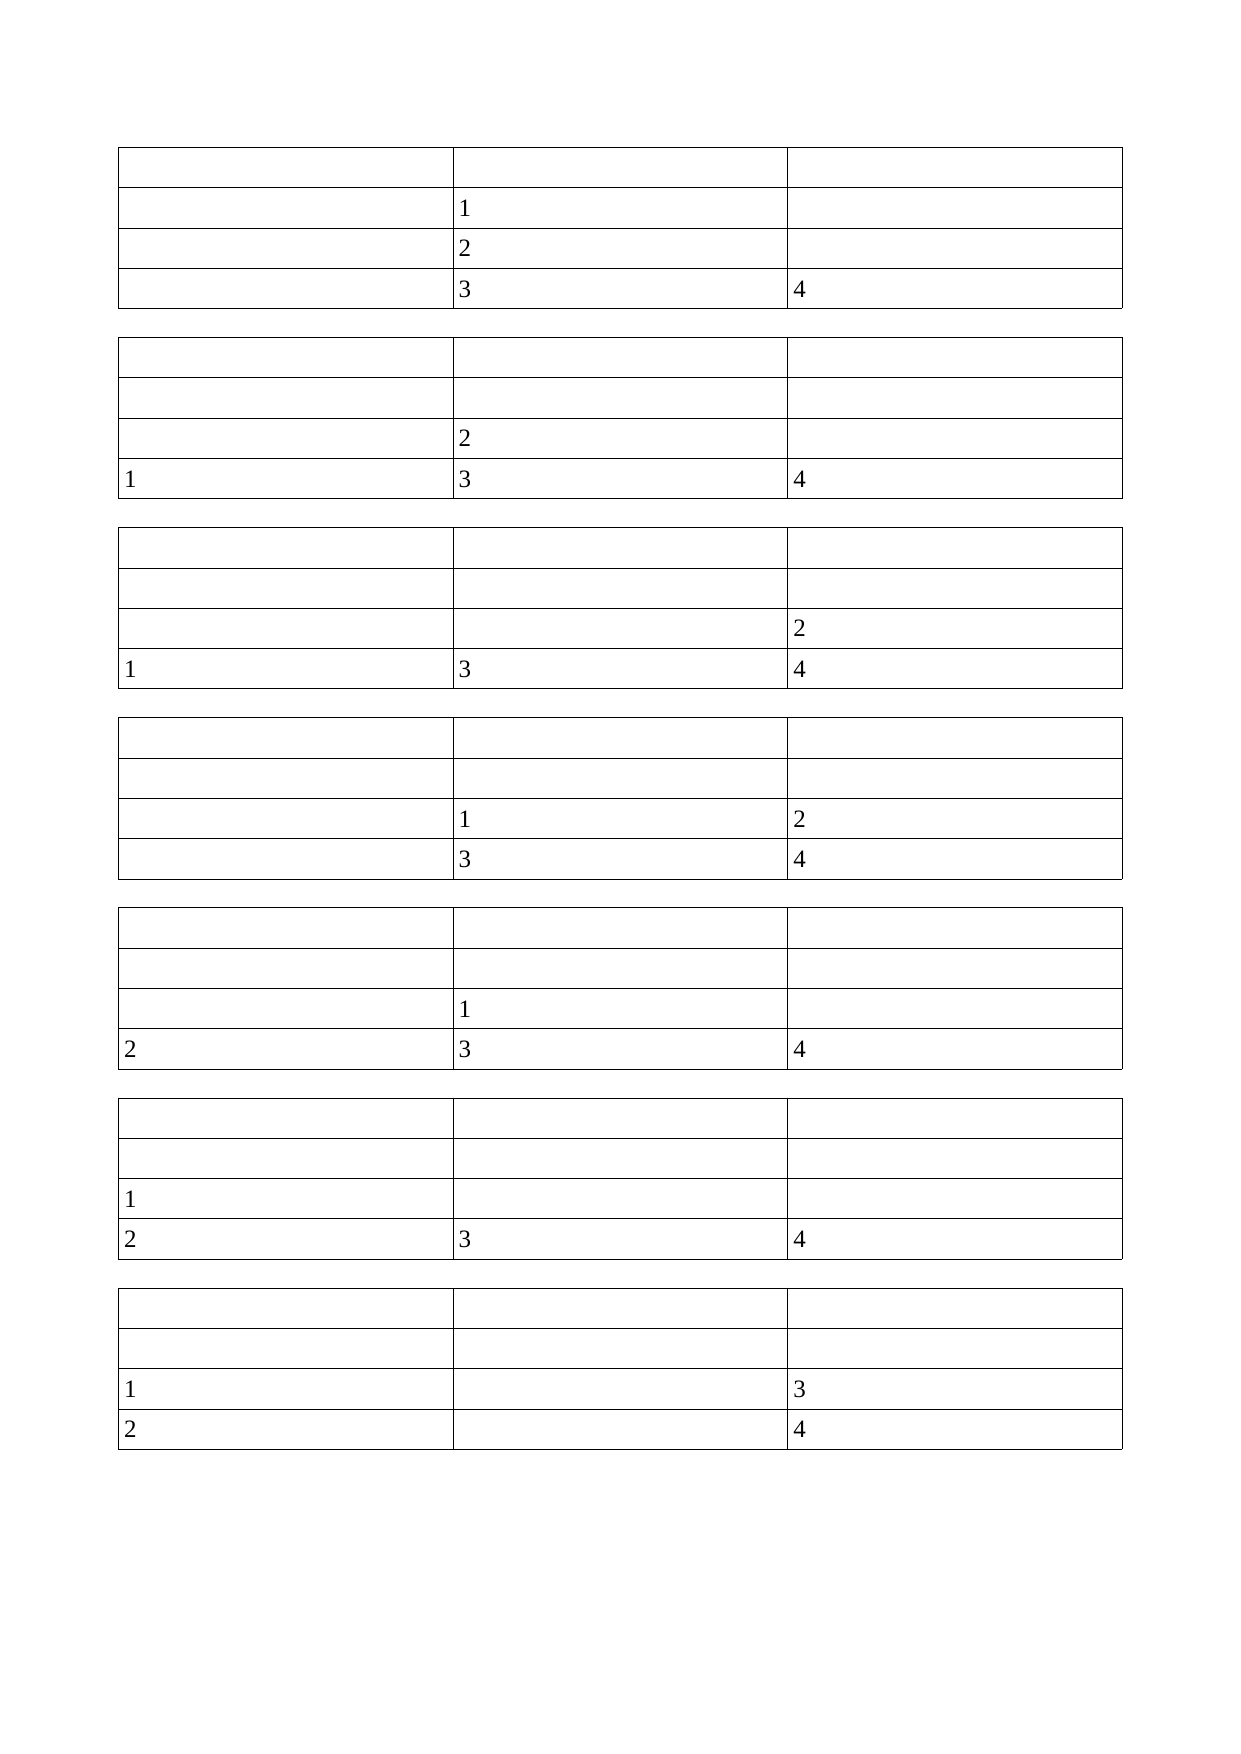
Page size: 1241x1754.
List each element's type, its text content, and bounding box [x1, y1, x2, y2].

table_cell [119, 799, 453, 838]
table_cell [788, 378, 1122, 418]
table_cell 2 [454, 229, 787, 268]
table_cell 4 [788, 1219, 1122, 1259]
table_cell [454, 1179, 787, 1218]
table_cell 2 [119, 1410, 453, 1449]
table_cell 1 [119, 459, 453, 498]
table_cell 3 [454, 839, 787, 878]
table_cell 2 [788, 799, 1122, 838]
table_cell [788, 188, 1122, 227]
table_cell 4 [788, 649, 1122, 688]
table_cell [454, 949, 787, 988]
table_header [788, 718, 1122, 757]
table_cell [119, 419, 453, 458]
table_cell [454, 378, 787, 418]
table_cell 1 [119, 649, 453, 688]
table_cell [119, 609, 453, 648]
table_cell 3 [788, 1369, 1122, 1408]
table_cell 3 [454, 1029, 787, 1068]
table_cell 1 [454, 188, 787, 227]
table_cell [454, 609, 787, 648]
table_header [454, 528, 787, 567]
table_cell 3 [454, 1219, 787, 1259]
table_cell [788, 1139, 1122, 1178]
table_cell [788, 1329, 1122, 1368]
table_cell [119, 378, 453, 418]
table_header [119, 908, 453, 948]
table_cell 2 [119, 1219, 453, 1259]
table_cell 3 [454, 649, 787, 688]
table_header [788, 148, 1122, 187]
table_header [454, 148, 787, 187]
table_cell 2 [788, 609, 1122, 648]
table_header [454, 1099, 787, 1138]
table_cell 4 [788, 839, 1122, 878]
table_cell [788, 989, 1122, 1028]
table_header [788, 1289, 1122, 1328]
table_cell [119, 1329, 453, 1368]
table_cell [788, 759, 1122, 798]
table_cell [454, 1139, 787, 1178]
table_cell [119, 269, 453, 308]
table_cell 1 [119, 1369, 453, 1408]
table_cell 4 [788, 1029, 1122, 1068]
table_cell [119, 949, 453, 988]
table_cell [788, 419, 1122, 458]
table_cell [788, 949, 1122, 988]
table_cell [119, 1139, 453, 1178]
table_cell [454, 569, 787, 608]
table_cell 4 [788, 269, 1122, 308]
table_cell 3 [454, 459, 787, 498]
table_cell 1 [454, 989, 787, 1028]
table_header [454, 338, 787, 377]
table_header [454, 718, 787, 757]
table_header [788, 528, 1122, 567]
table_cell [788, 229, 1122, 268]
table_cell [119, 569, 453, 608]
table_cell [454, 759, 787, 798]
table_cell [119, 759, 453, 798]
table_cell [454, 1329, 787, 1368]
table_cell [119, 989, 453, 1028]
table_header [454, 908, 787, 948]
table_cell [454, 1369, 787, 1408]
table_cell 1 [119, 1179, 453, 1218]
table_cell [119, 839, 453, 878]
table_header [119, 148, 453, 187]
table_header [119, 1099, 453, 1138]
table_header [119, 528, 453, 567]
table_cell [788, 1179, 1122, 1218]
table_header [119, 338, 453, 377]
table_cell 1 [454, 799, 787, 838]
table_header [788, 908, 1122, 948]
table_cell 4 [788, 459, 1122, 498]
table_header [788, 1099, 1122, 1138]
table_header [788, 338, 1122, 377]
table_cell 4 [788, 1410, 1122, 1449]
table_cell [788, 569, 1122, 608]
table_cell 2 [119, 1029, 453, 1068]
table_cell [454, 1410, 787, 1449]
table_cell [119, 188, 453, 227]
table_cell 3 [454, 269, 787, 308]
table_cell [119, 229, 453, 268]
table_header [119, 718, 453, 757]
table_header [454, 1289, 787, 1328]
table_header [119, 1289, 453, 1328]
table_cell 2 [454, 419, 787, 458]
